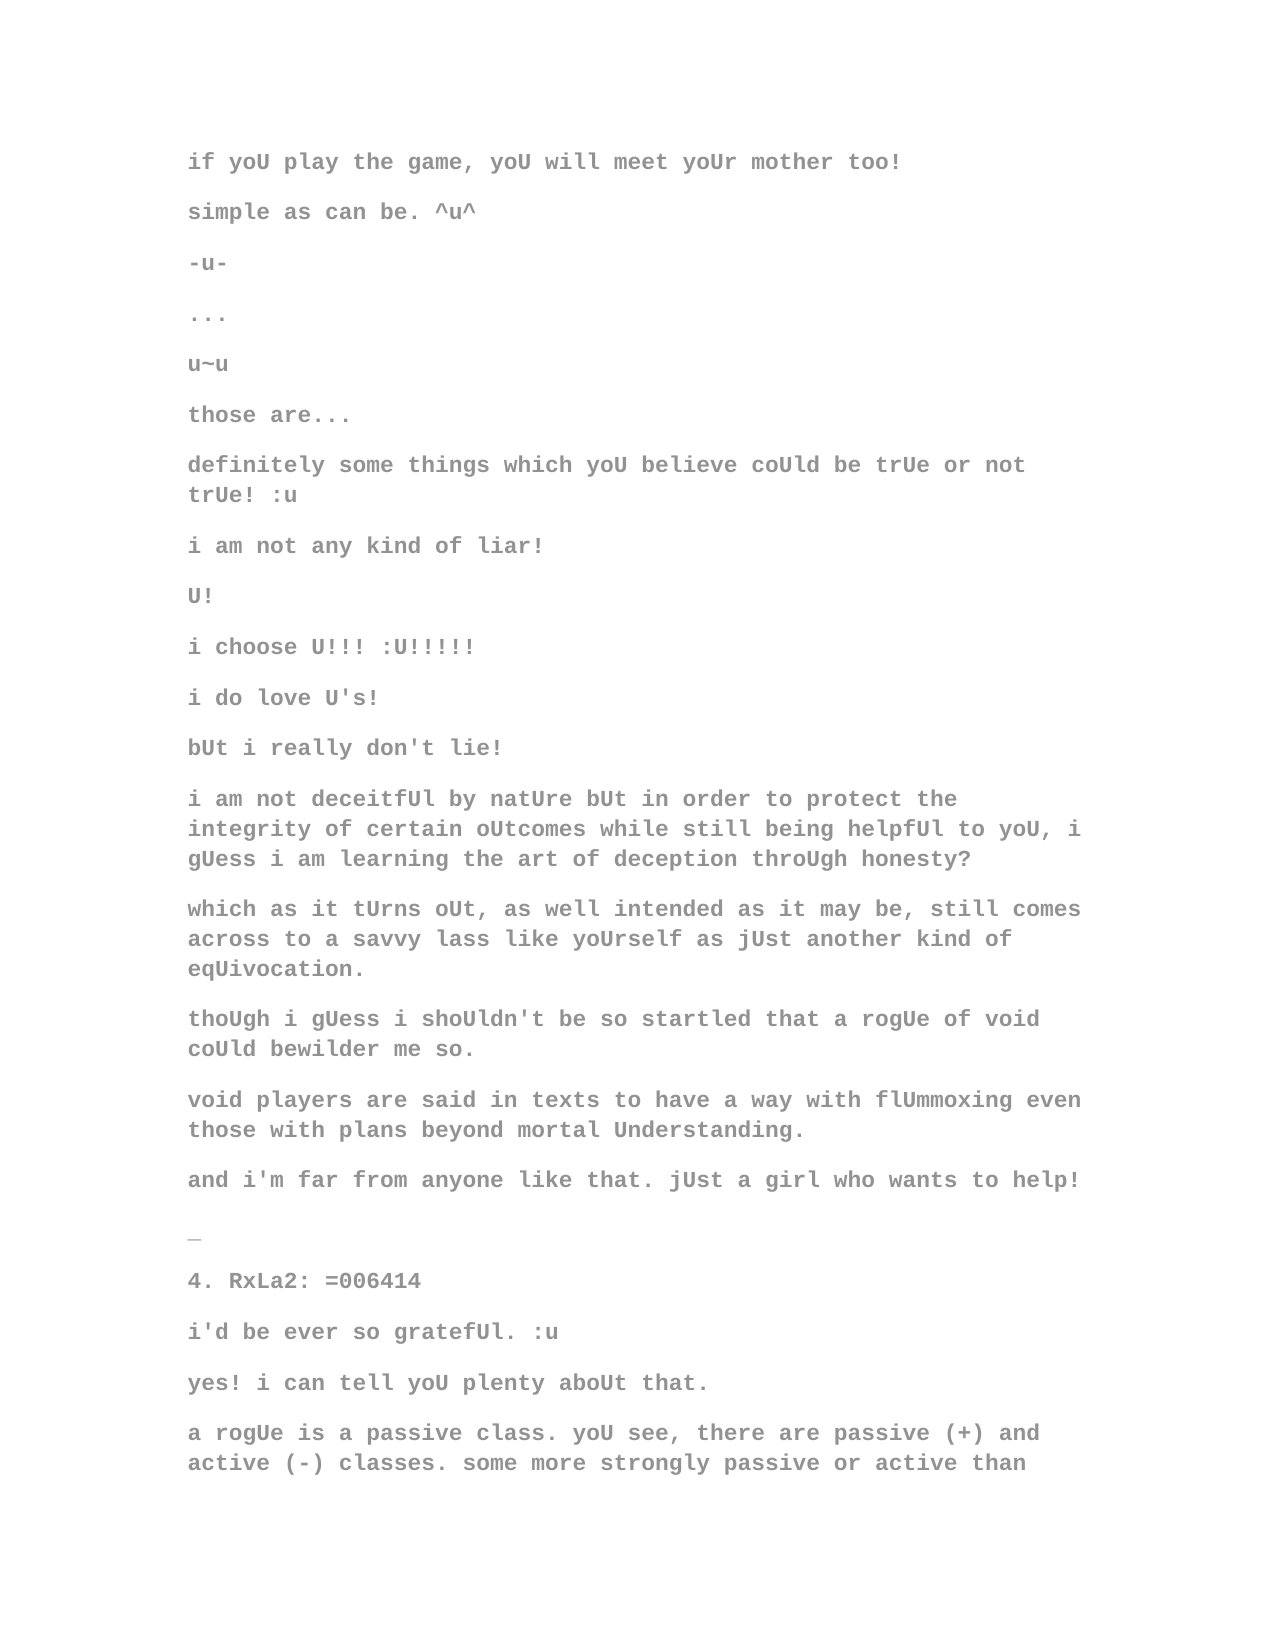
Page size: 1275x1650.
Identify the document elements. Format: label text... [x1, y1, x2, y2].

text -u- [187, 251, 1087, 277]
text void players are said in texts to have a way with flUmmoxing even those with plans beyond mortal Understanding. [187, 1088, 1087, 1144]
text simple as can be. ^u^ [187, 201, 1087, 227]
text definitely some things which yoU believe coUld be trUe or not trUe! :u [187, 454, 1087, 509]
text which as it tUrns oUt, as well intended as it may be, still comes across to a savvy lass like yoUrself as jUst another kind of eqUivocation. [187, 897, 1087, 983]
text i do love U's! [187, 686, 1087, 712]
text a rogUe is a passive class. yoU see, there are passive (+) and active (-) classes. some more strongly passive or active than [187, 1422, 1087, 1477]
text if yoU play the game, yoU will meet yoUr mother too! [187, 150, 1087, 176]
text i choose U!!! :U!!!!! [187, 635, 1087, 661]
text u~u [187, 352, 1087, 378]
text and i'm far from anyone like that. jUst a girl who wants to help! [187, 1168, 1087, 1194]
text those are... [187, 403, 1087, 429]
text 4. RxLa2: =006414 [187, 1270, 1087, 1296]
text bUt i really don't lie! [187, 737, 1087, 763]
text _ [187, 1219, 1087, 1245]
text i am not deceitfUl by natUre bUt in order to protect the integrity of certain oUtcomes while still being helpfUl to yoU, i gUess i am learning the art of deception throUgh honesty? [187, 787, 1087, 873]
text i am not any kind of liar! [187, 534, 1087, 560]
text ... [187, 302, 1087, 328]
text yes! i can tell yoU plenty aboUt that. [187, 1371, 1087, 1397]
text U! [187, 585, 1087, 611]
text i'd be ever so gratefUl. :u [187, 1320, 1087, 1346]
text thoUgh i gUess i shoUldn't be so startled that a rogUe of void coUld bewilder me so. [187, 1008, 1087, 1063]
